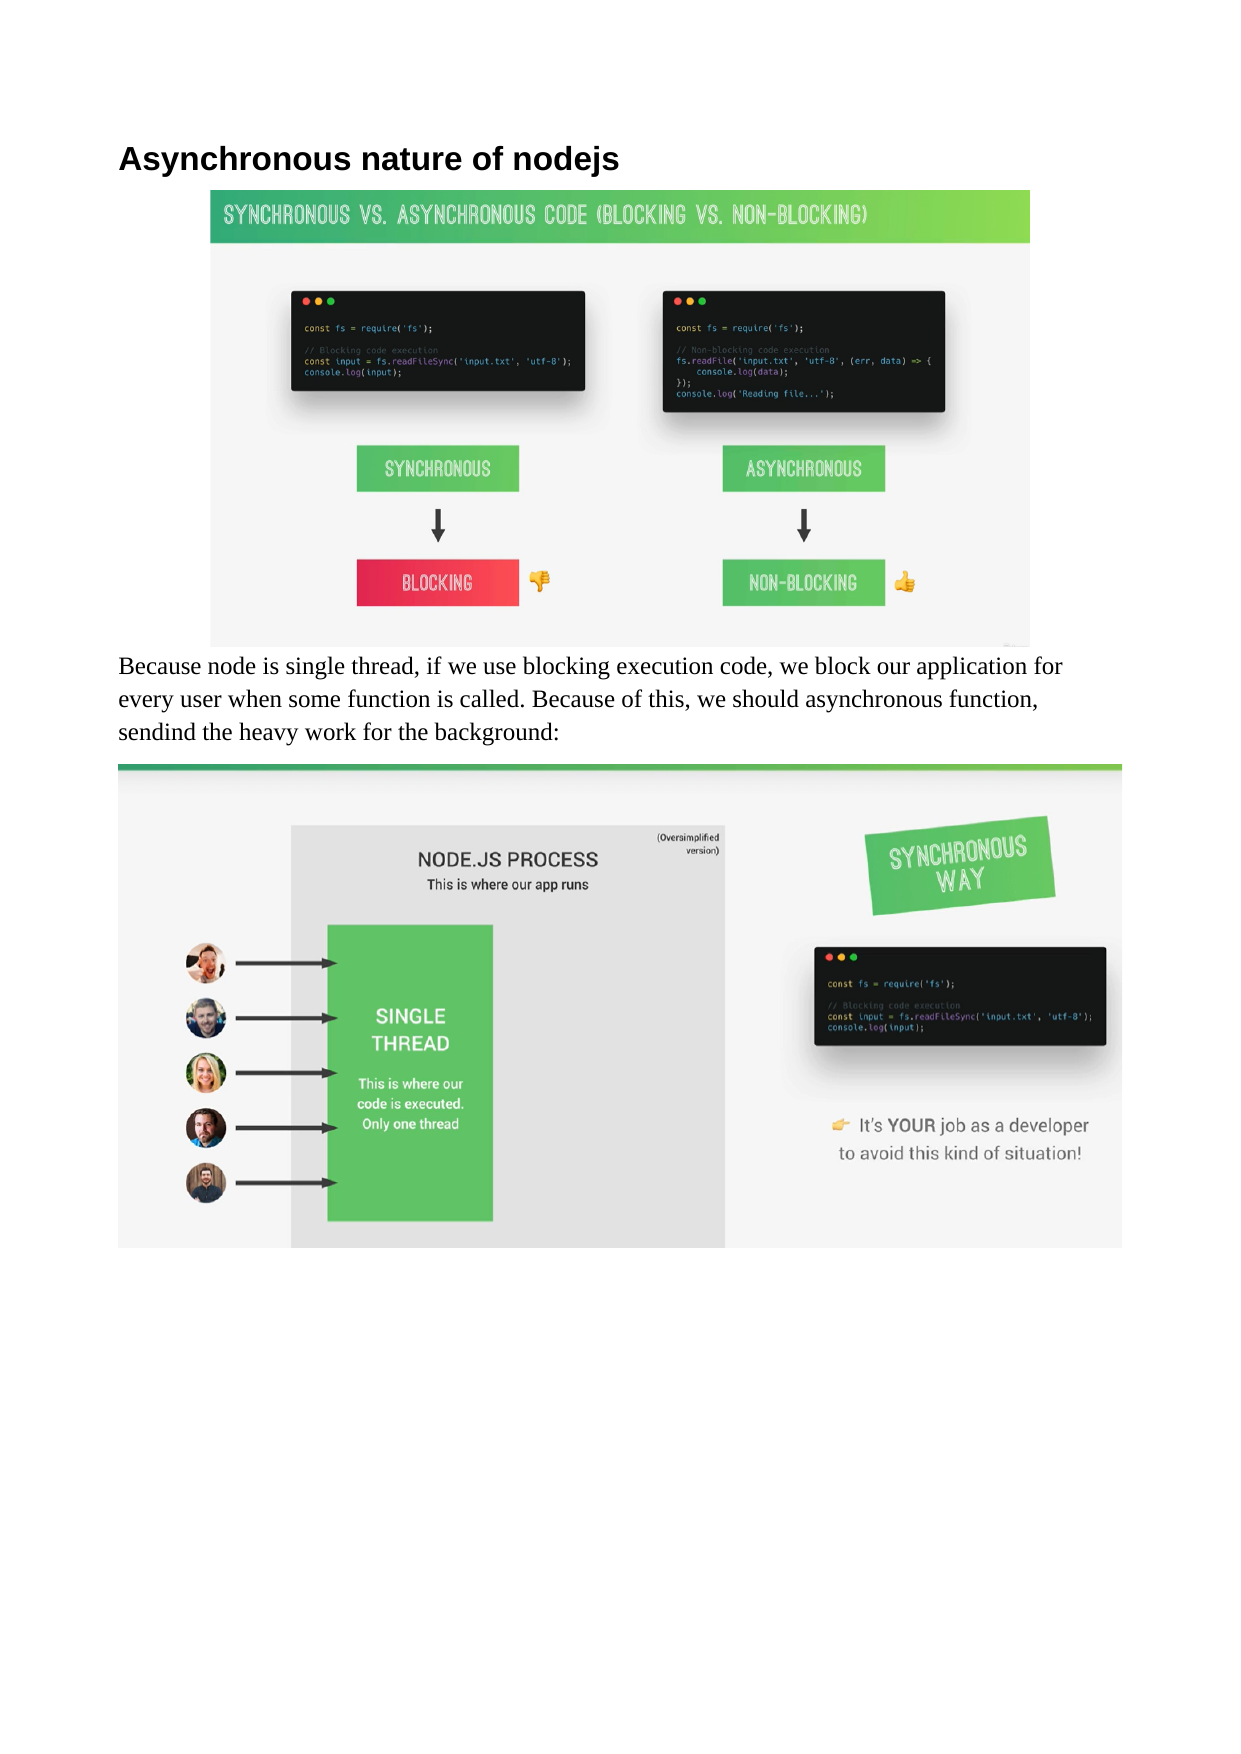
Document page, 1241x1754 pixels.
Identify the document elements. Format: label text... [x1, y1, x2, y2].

picture [210, 190, 1030, 647]
subtitle Asynchronous nature of nodejs [118, 139, 1122, 177]
picture [118, 764, 1123, 1248]
text Because node is single thread, if we use blocking execution code, we block our application for every user when some function is called. Because of this, we should asynchronous function, sendind the heavy work for the background: [118, 190, 1122, 746]
